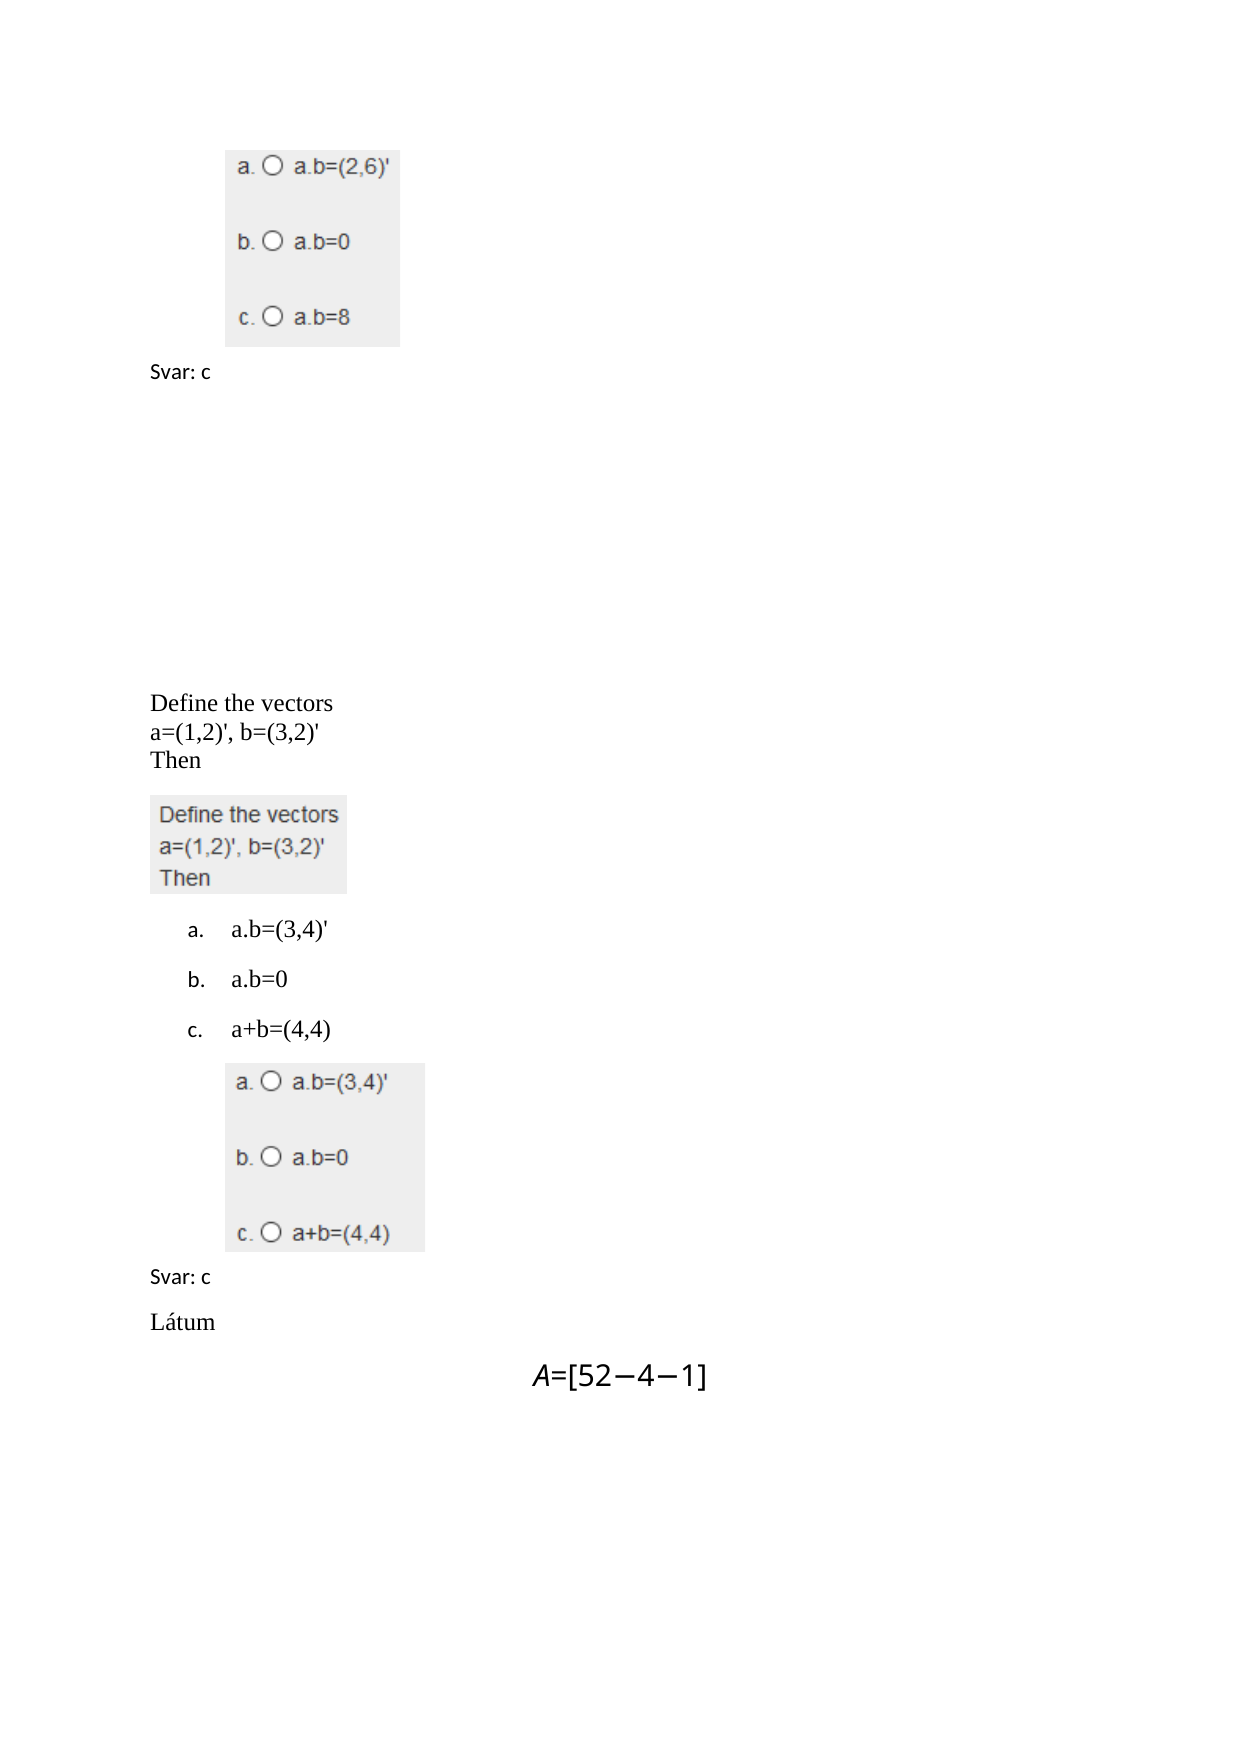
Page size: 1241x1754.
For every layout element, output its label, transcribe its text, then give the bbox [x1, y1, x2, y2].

text Define the vectors a=(1,2)', b=(3,2)' Then [150, 688, 1090, 774]
text Svar: c [150, 1262, 1090, 1290]
list a+b=(4,4) [187, 1014, 1090, 1043]
list a.b=0 [187, 964, 1090, 993]
text Látum [150, 1307, 1090, 1336]
text Svar: c [150, 357, 1090, 385]
text A=[52−4−1] [150, 1354, 1090, 1395]
list a.b=(3,4)' [187, 914, 1090, 943]
